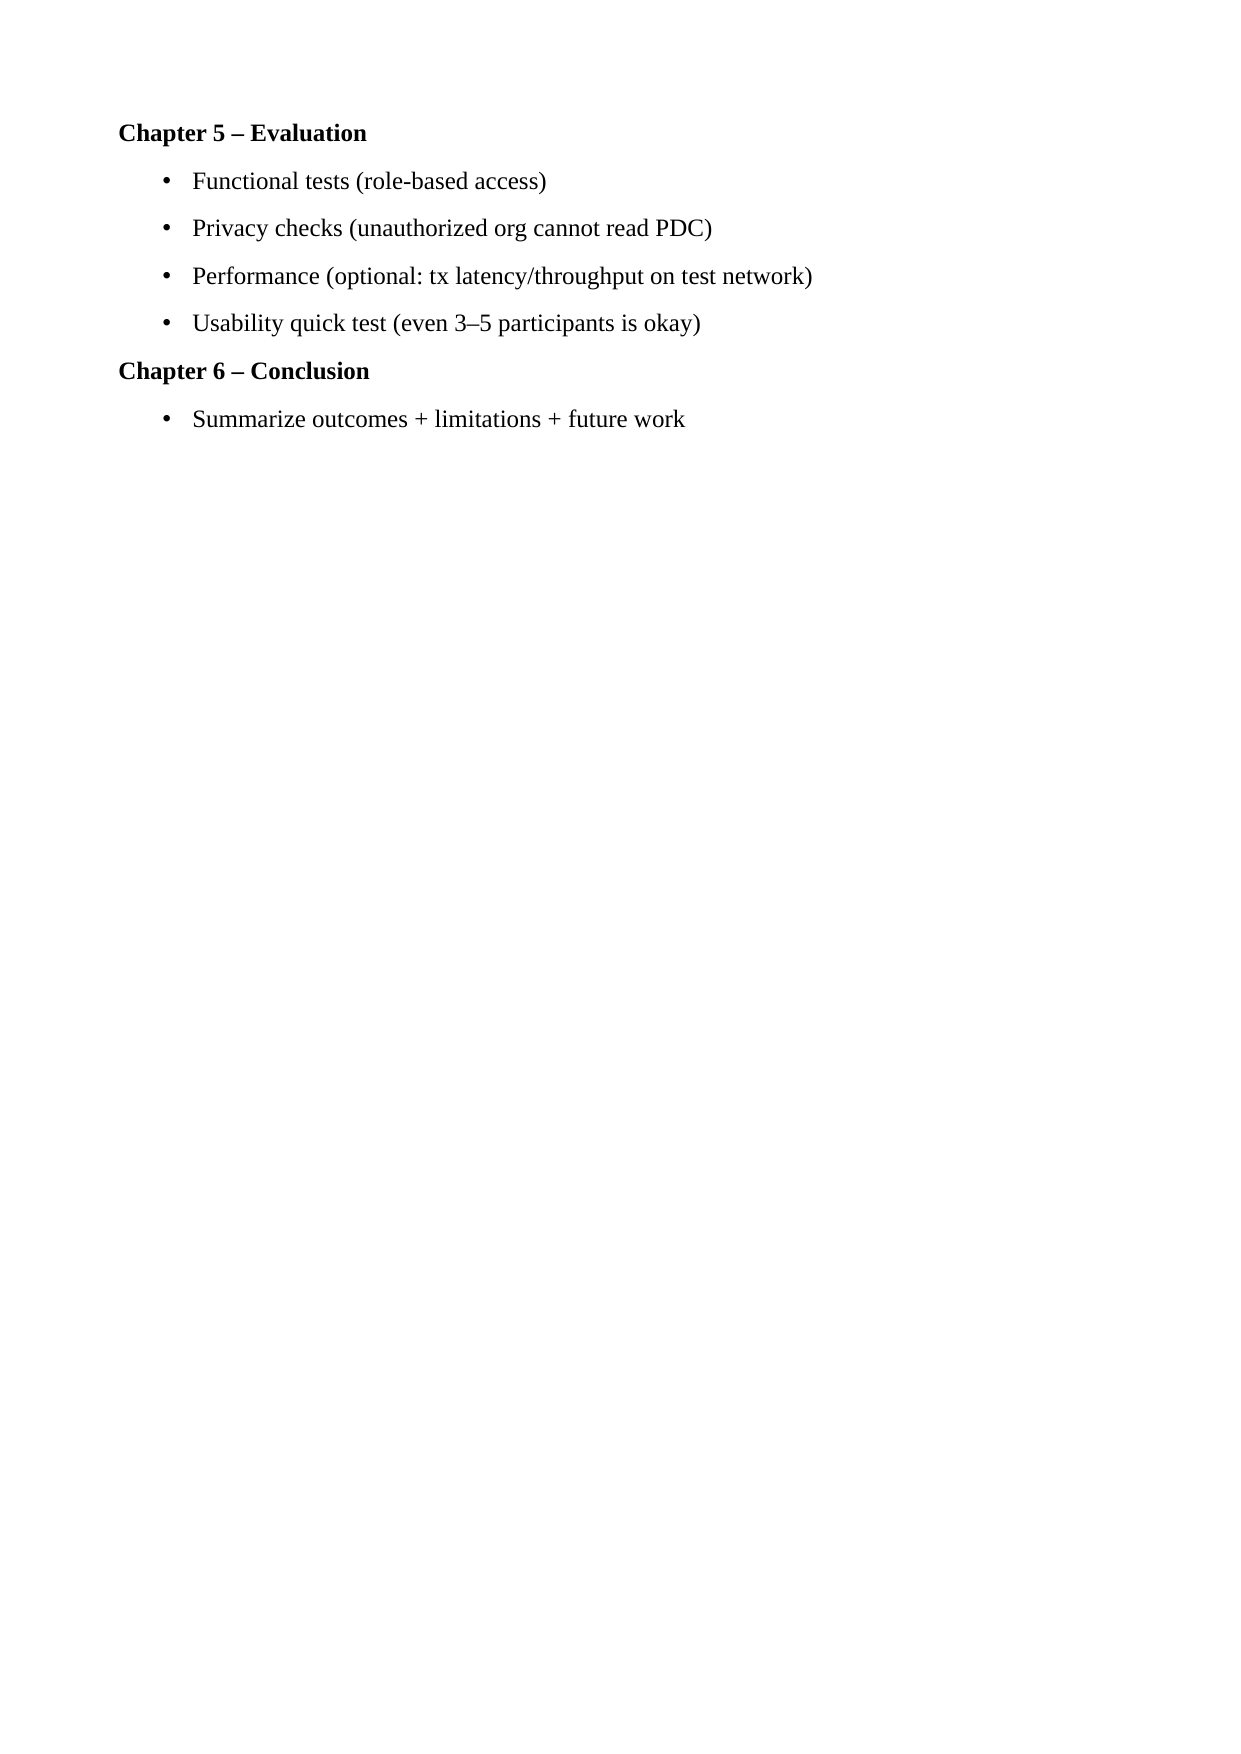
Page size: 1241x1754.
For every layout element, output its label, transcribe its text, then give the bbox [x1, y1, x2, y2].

list Summarize outcomes + limitations + future work [162, 404, 1122, 432]
text Chapter 6 – Conclusion [118, 356, 1122, 385]
text Chapter 5 – Evaluation [118, 118, 1122, 147]
list Functional tests (role-based access) [162, 166, 1122, 194]
list Usability quick test (even 3–5 participants is okay) [162, 308, 1122, 337]
list Privacy checks (unauthorized org cannot read PDC) [162, 213, 1122, 242]
list Performance (optional: tx latency/throughput on test network) [162, 261, 1122, 290]
